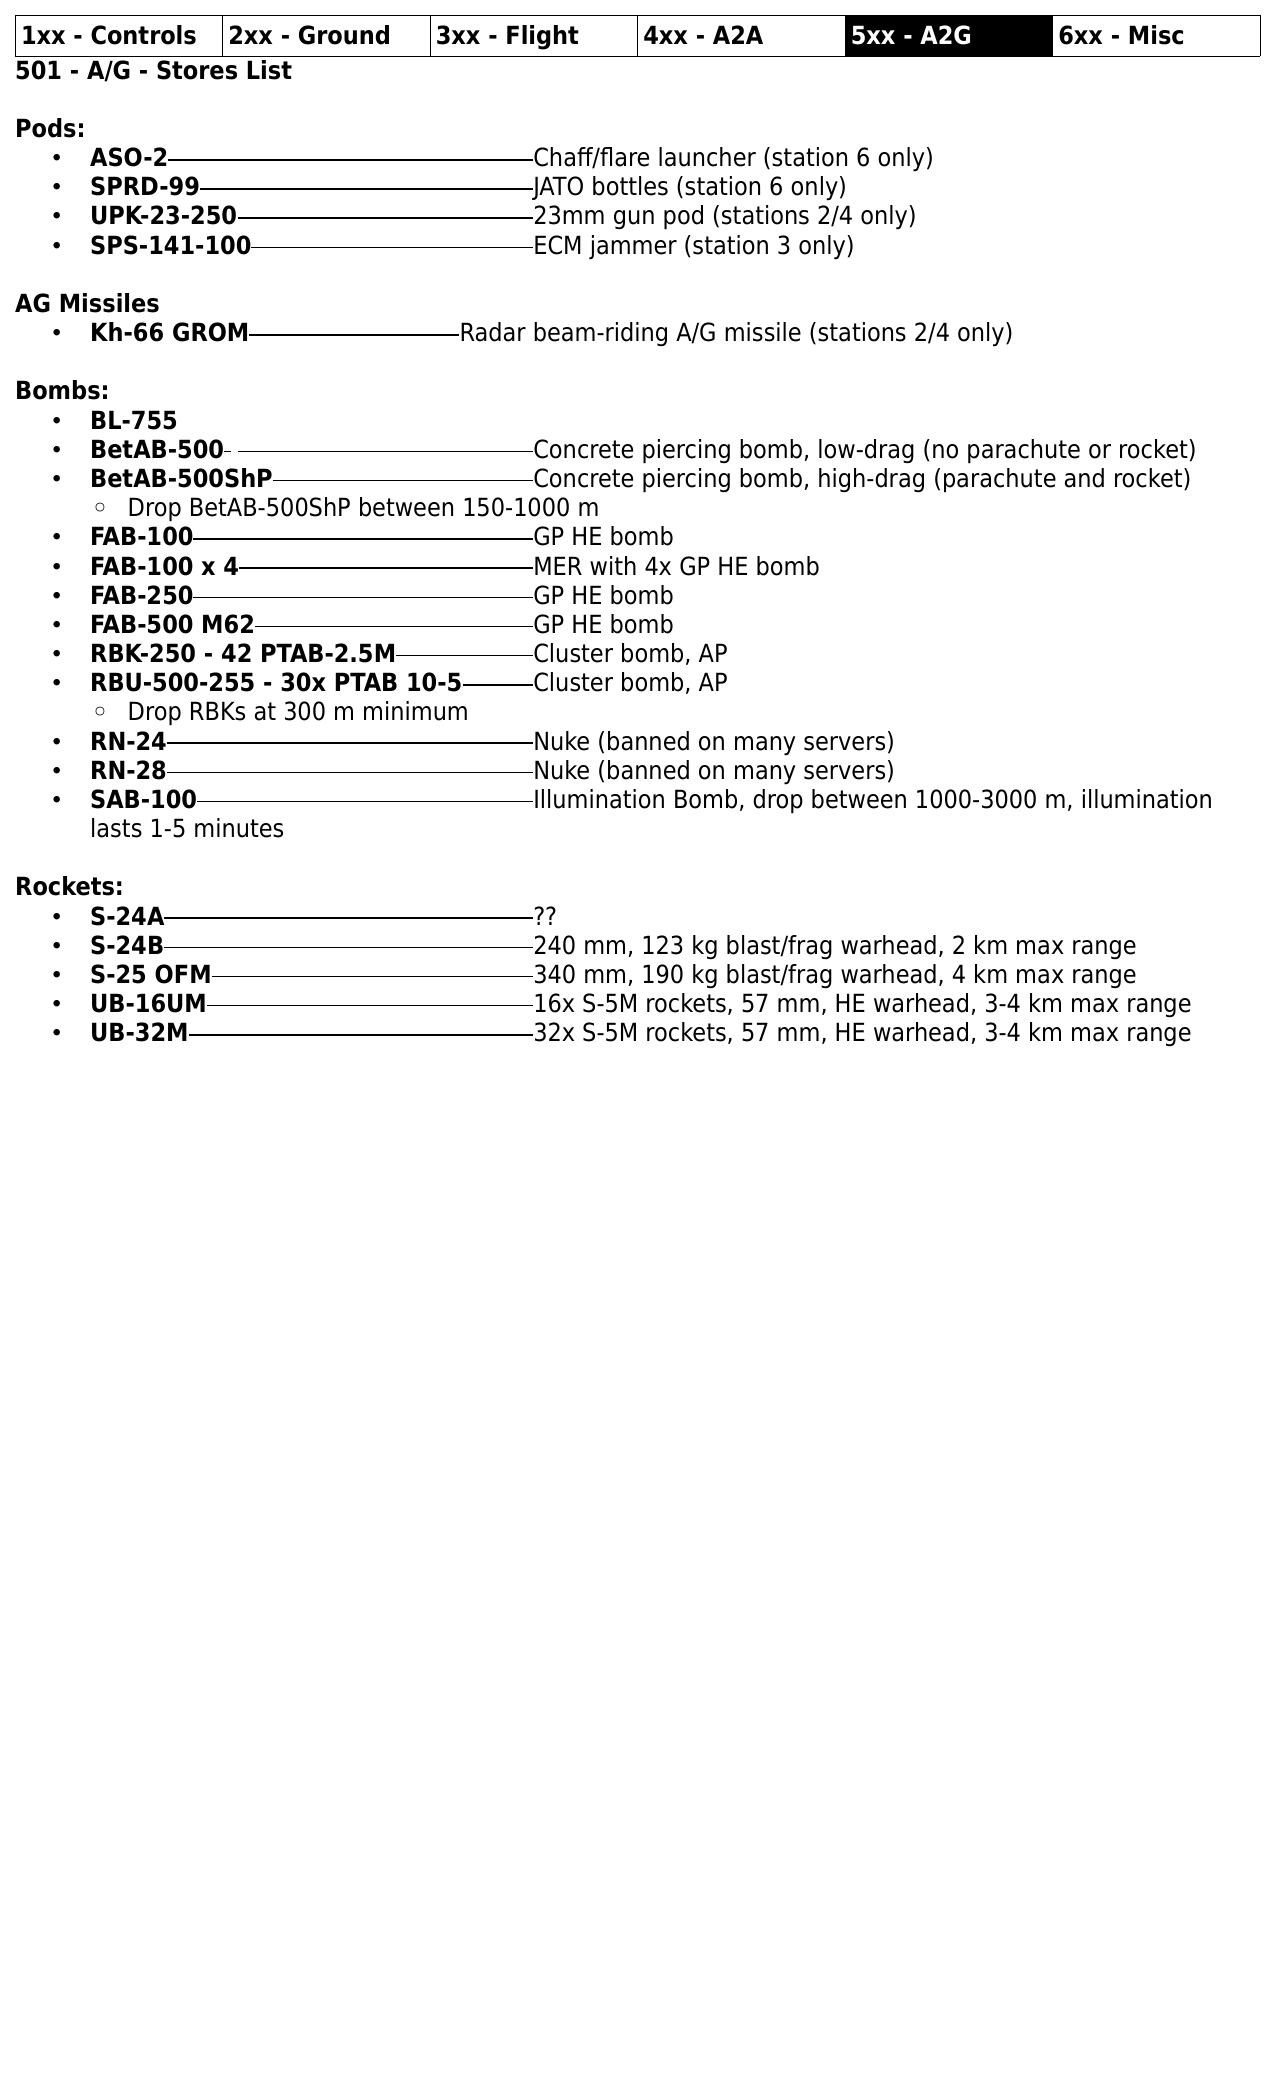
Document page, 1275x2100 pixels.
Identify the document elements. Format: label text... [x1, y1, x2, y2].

list BL-755 [52, 406, 1260, 435]
list BetAB-500 Concrete piercing bomb, low-drag (no parachute or rocket) [52, 435, 1260, 464]
table_header 2xx - Ground [223, 16, 430, 56]
list FAB-100 x 4 MER with 4x GP HE bomb [52, 552, 1260, 581]
table_header 3xx - Flight [431, 16, 637, 56]
list SPRD-99 JATO bottles (station 6 only) [52, 172, 1260, 202]
text AG Missiles [15, 289, 1260, 318]
list Drop BetAB-500ShP between 150-1000 m [90, 493, 1260, 522]
table_header 6xx - Misc [1053, 16, 1260, 56]
list RN-24 Nuke (banned on many servers) [52, 727, 1260, 756]
list RBK-250 - 42 PTAB-2.5M Cluster bomb, AP [52, 639, 1260, 668]
list FAB-100 GP HE bomb [52, 522, 1260, 552]
list UB-16UM 16x S-5M rockets, 57 mm, HE warhead, 3-4 km max range [52, 989, 1260, 1018]
list UPK-23-250 23mm gun pod (stations 2/4 only) [52, 202, 1260, 231]
text Rockets: [15, 872, 1260, 902]
text Bombs: [15, 377, 1260, 406]
text 501 - A/G - Stores List [15, 57, 1260, 85]
list Kh-66 GROM Radar beam-riding A/G missile (stations 2/4 only) [52, 318, 1260, 347]
list S-25 OFM 340 mm, 190 kg blast/frag warhead, 4 km max range [52, 960, 1260, 989]
list S-24B 240 mm, 123 kg blast/frag warhead, 2 km max range [52, 931, 1260, 960]
list FAB-500 M62 GP HE bomb [52, 610, 1260, 639]
table_header 4xx - A2A [638, 16, 845, 56]
list ASO-2 Chaff/flare launcher (station 6 only) [52, 143, 1260, 172]
table_header 1xx - Controls [16, 16, 222, 56]
list S-24A ?? [52, 902, 1260, 931]
list RBU-500-255 - 30x PTAB 10-5 Cluster bomb, AP [52, 668, 1260, 697]
list BetAB-500ShP Concrete piercing bomb, high-drag (parachute and rocket) [52, 464, 1260, 493]
text Pods: [15, 114, 1260, 143]
list UB-32M 32x S-5M rockets, 57 mm, HE warhead, 3-4 km max range [52, 1018, 1260, 1047]
list FAB-250 GP HE bomb [52, 581, 1260, 610]
list SAB-100 Illumination Bomb, drop between 1000-3000 m, illumination lasts 1-5 minutes [52, 785, 1260, 843]
list Drop RBKs at 300 m minimum [90, 697, 1260, 727]
table_header 5xx - A2G [846, 16, 1052, 56]
list SPS-141-100 ECM jammer (station 3 only) [52, 231, 1260, 260]
list RN-28 Nuke (banned on many servers) [52, 756, 1260, 785]
